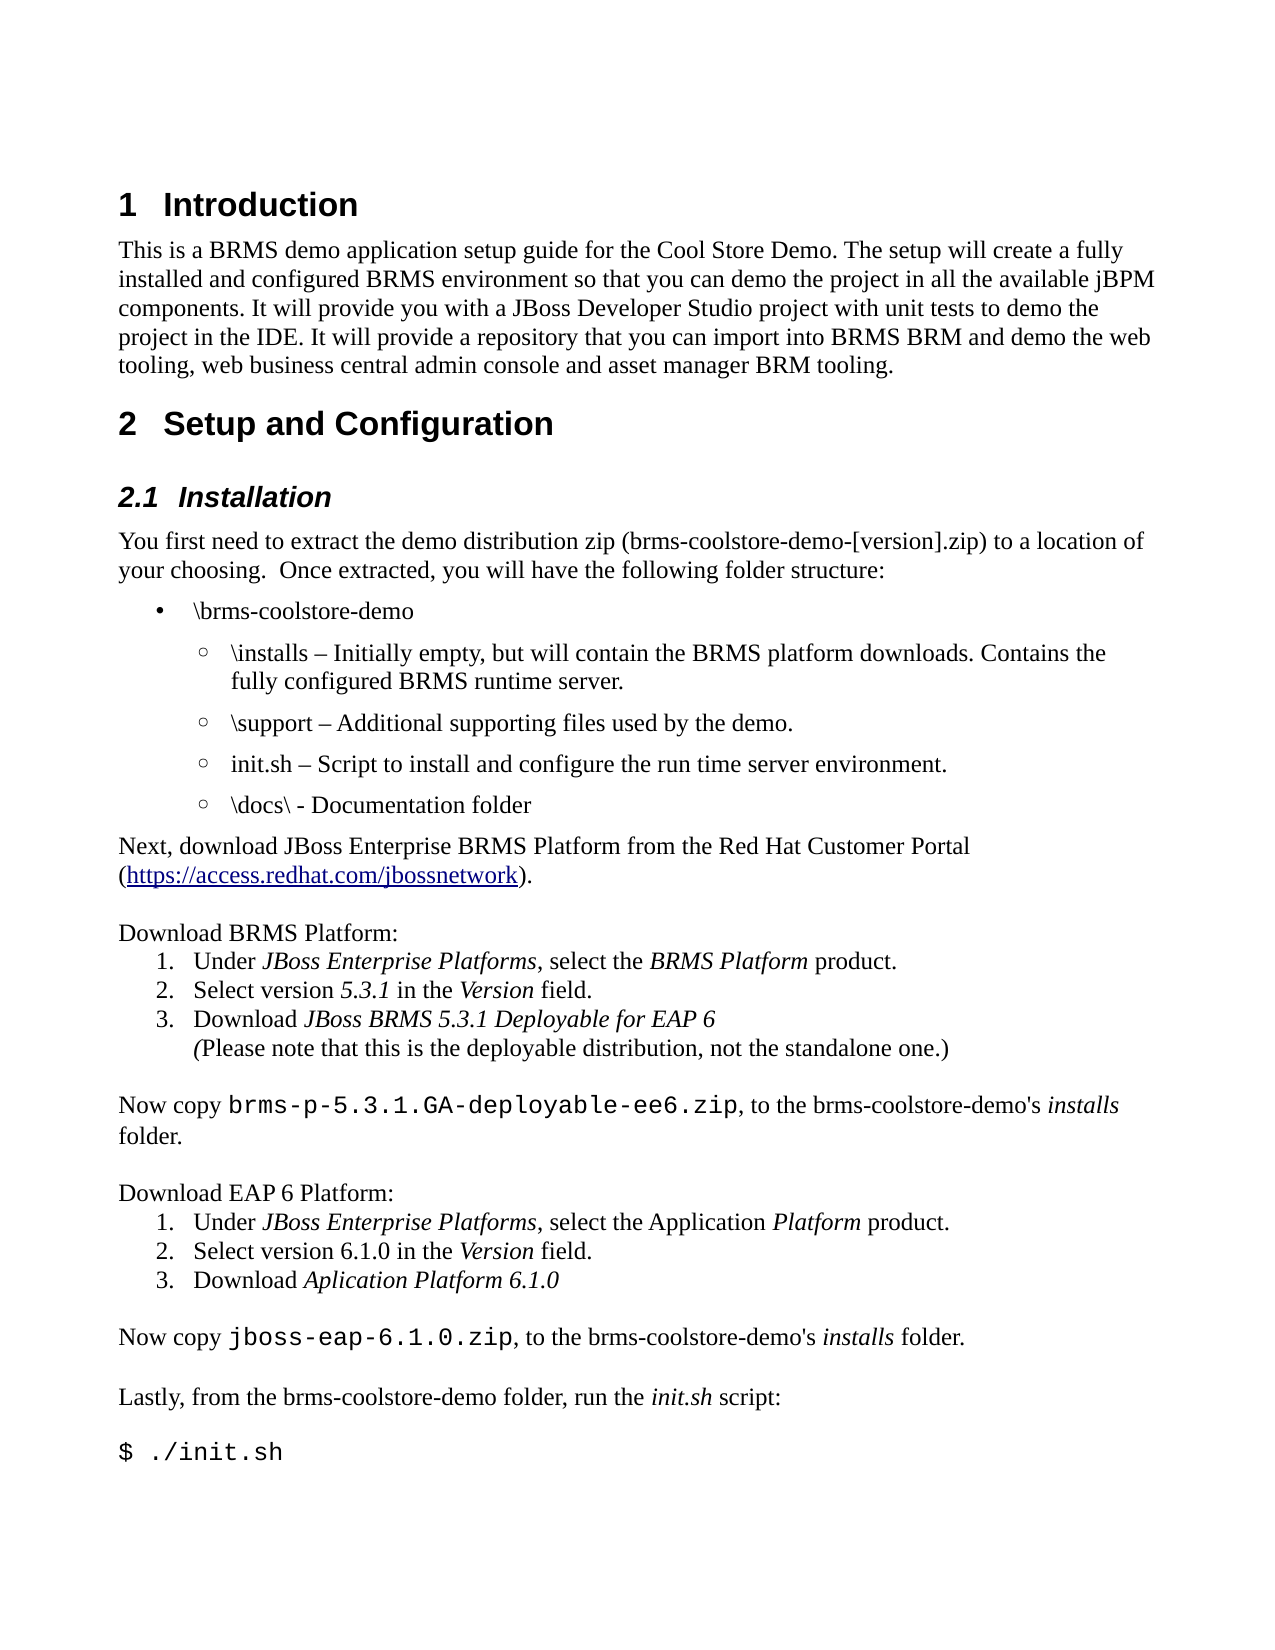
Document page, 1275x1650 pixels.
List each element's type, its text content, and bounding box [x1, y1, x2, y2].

list init.sh – Script to install and configure the run time server environment. [193, 749, 1157, 778]
text Download EAP 6 Platform: [118, 1178, 1157, 1207]
text Download BRMS Platform: [118, 918, 1157, 946]
list \support – Additional supporting files used by the demo. [193, 708, 1157, 736]
subtitle Installation [118, 480, 1157, 514]
text Next, download JBoss Enterprise BRMS Platform from the Red Hat Customer Portal (https://access.redhat.com/jbossnetwork). [118, 831, 1157, 889]
text Lastly, from the brms-coolstore-demo folder, run the init.sh script: [118, 1382, 1157, 1411]
list Download JBoss BRMS 5.3.1 Deployable for EAP 6 (Please note that this is the deployable distribution, not the standalone one.) [156, 1004, 1157, 1061]
subtitle Setup and Configuration [118, 404, 1157, 443]
text Now copy brms-p-5.3.1.GA-deployable-ee6.zip, to the brms-coolstore-demo's installs folder. [118, 1090, 1157, 1150]
text $ ./init.sh [118, 1439, 1157, 1468]
list Under JBoss Enterprise Platforms, select the BRMS Platform product. [156, 946, 1157, 975]
list \installs – Initially empty, but will contain the BRMS platform downloads. Contains the fully configured BRMS runtime server. [193, 638, 1157, 695]
text This is a BRMS demo application setup guide for the Cool Store Demo. The setup will create a fully installed and configured BRMS environment so that you can demo the project in all the available jBPM components. It will provide you with a JBoss Developer Studio project with unit tests to demo the project in the IDE. It will provide a repository that you can import into BRMS BRM and demo the web tooling, web business central admin console and asset manager BRM tooling. [118, 236, 1157, 379]
list \brms-coolstore-demo [156, 596, 1157, 625]
list Under JBoss Enterprise Platforms, select the Application Platform product. [156, 1207, 1157, 1236]
list \docs\ - Documentation folder [193, 790, 1157, 819]
list Download Aplication Platform 6.1.0 [156, 1265, 1157, 1293]
subtitle Introduction [118, 184, 1157, 223]
list Select version 5.3.1 in the Version field. [156, 975, 1157, 1004]
list Select version 6.1.0 in the Version field. [156, 1236, 1157, 1265]
text Now copy jboss-eap-6.1.0.zip, to the brms-coolstore-demo's installs folder. [118, 1322, 1157, 1353]
text You first need to extract the demo distribution zip (brms-coolstore-demo-[version].zip) to a location of your choosing. Once extracted, you will have the following folder structure: [118, 526, 1157, 584]
